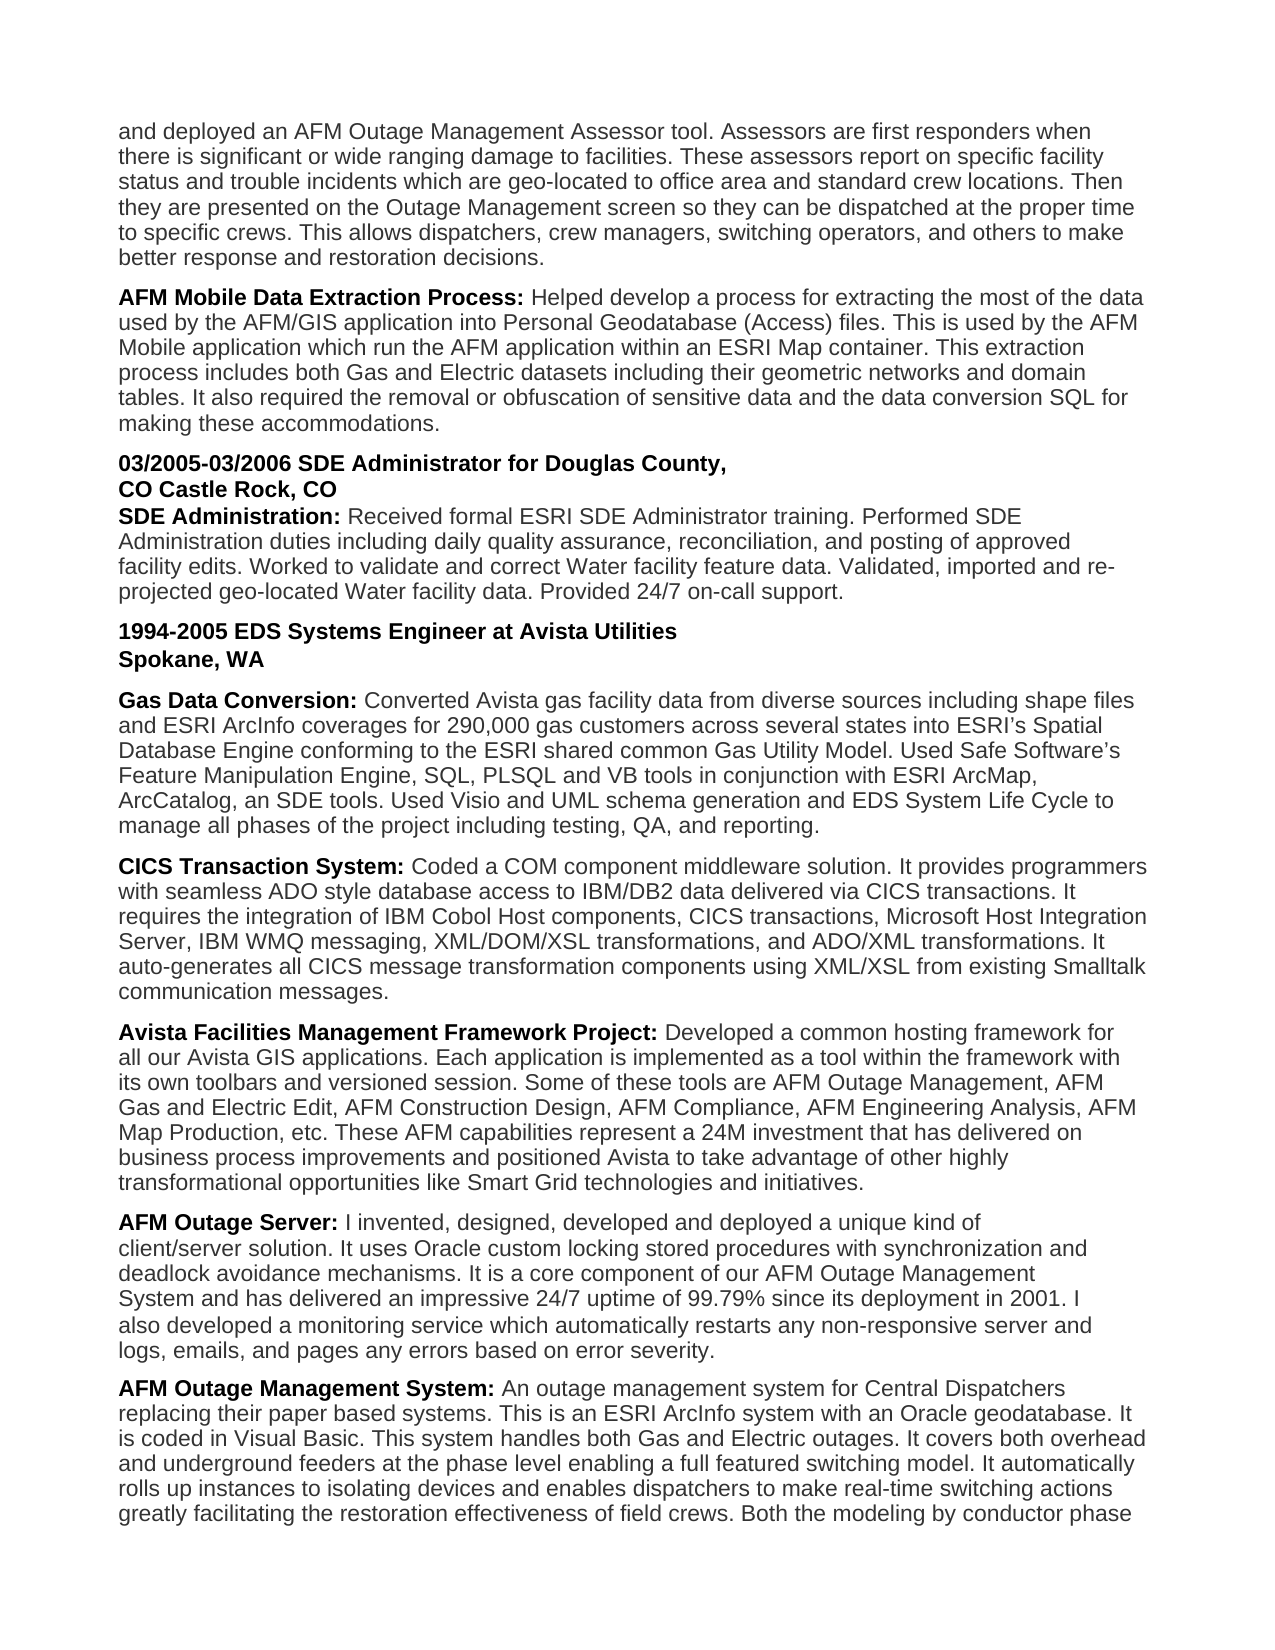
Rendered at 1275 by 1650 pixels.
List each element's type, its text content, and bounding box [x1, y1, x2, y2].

text Avista Facilities Management Framework Project: Developed a common hosting framework for all our Avista GIS applications. Each application is implemented as a tool within the framework with its own toolbars and versioned session. Some of these tools are AFM Outage Management, AFM Gas and Electric Edit, AFM Construction Design, AFM Compliance, AFM Engineering Analysis, AFM Map Production, etc. These AFM capabilities represent a 24M investment that has delivered on business process improvements and positioned Avista to take advantage of other highly transformational opportunities like Smart Grid technologies and initiatives. [118, 1018, 1140, 1195]
text Gas Data Conversion: Converted Avista gas facility data from diverse sources including shape files and ESRI ArcInfo coverages for 290,000 gas customers across several states into ESRI’s Spatial Database Engine conforming to the ESRI shared common Gas Utility Model. Used Safe Software’s Feature Manipulation Engine, SQL, PLSQL and VB tools in conjunction with ESRI ArcMap, ArcCatalog, an SDE tools. Used Visio and UML schema generation and EDS System Life Cycle to manage all phases of the project including testing, QA, and reporting. [118, 687, 1151, 839]
text AFM Outage Server: I invented, designed, developed and deployed a unique kind of client/server solution. It uses Oracle custom locking stored procedures with synchronization and deadlock avoidance mechanisms. It is a core component of our AFM Outage Management System and has delivered an impressive 24/7 uptime of 99.79% since its deployment in 2001. I also developed a monitoring service which automatically restarts any non-responsive server and logs, emails, and pages any errors based on error severity. [118, 1209, 1107, 1363]
text AFM Outage Management System: An outage management system for Central Dispatchers replacing their paper based systems. This is an ESRI ArcInfo system with an Oracle geodatabase. It is coded in Visual Basic. This system handles both Gas and Electric outages. It covers both overhead and underground feeders at the phase level enabling a full featured switching model. It automatically rolls up instances to isolating devices and enables dispatchers to make real-time switching actions greatly facilitating the restoration effectiveness of field crews. Both the modeling by conductor phase [118, 1374, 1155, 1526]
text 1994-2005 EDS Systems Engineer at Avista Utilities [118, 618, 1157, 644]
text Spokane, WA [118, 646, 1157, 672]
text 03/2005-03/2006 SDE Administrator for Douglas County, CO Castle Rock, CO [118, 450, 757, 502]
text AFM Mobile Data Extraction Process: Helped develop a process for extracting the most of the data used by the AFM/GIS application into Personal Geodatabase (Access) files. This is used by the AFM Mobile application which run the AFM application within an ESRI Map container. This extraction process includes both Gas and Electric datasets including their geometric networks and domain tables. It also required the removal or obfuscation of sensitive data and the data conversion SQL for making these accommodations. [118, 284, 1151, 436]
text CICS Transaction System: Coded a COM component middleware solution. It provides programmers with seamless ADO style database access to IBM/DB2 data delivered via CICS transactions. It requires the integration of IBM Cobol Host components, CICS transactions, Microsoft Host Integration Server, IBM WMQ messaging, XML/DOM/XSL transformations, and ADO/XML transformations. It auto-generates all CICS message transformation components using XML/XSL from existing Smalltalk communication messages. [118, 853, 1157, 1004]
text and deployed an AFM Outage Management Assessor tool. Assessors are first responders when there is significant or wide ranging damage to facilities. These assessors report on specific facility status and trouble incidents which are geo-located to office area and standard crew locations. Then they are presented on the Outage Management screen so they can be dispatched at the proper time to specific crews. This allows dispatchers, crew managers, switching operators, and others to make better response and restoration decisions. [118, 118, 1144, 270]
text SDE Administration: Received formal ESRI SDE Administrator training. Performed SDE Administration duties including daily quality assurance, reconciliation, and posting of approved facility edits. Worked to validate and correct Water facility feature data. Validated, imported and re-projected geo-located Water facility data. Provided 24/7 on-call support. [118, 503, 1132, 604]
